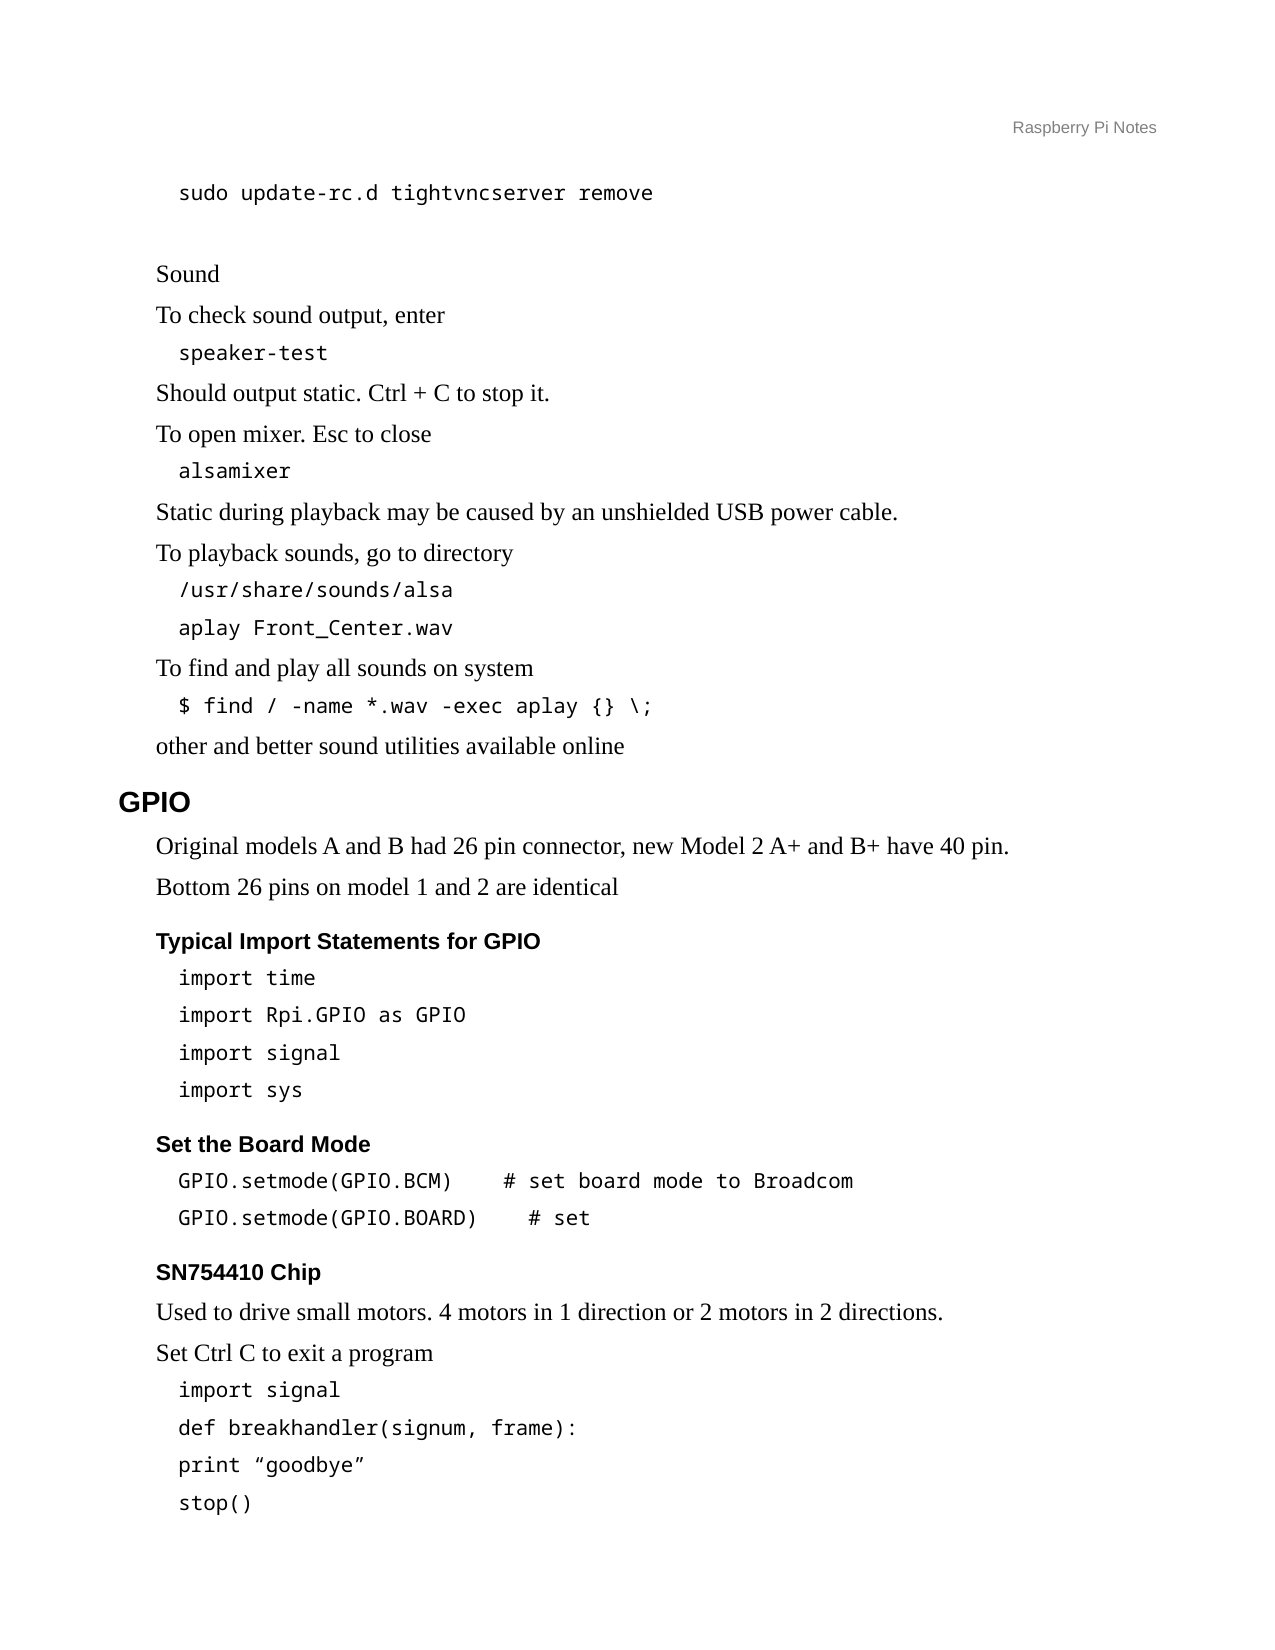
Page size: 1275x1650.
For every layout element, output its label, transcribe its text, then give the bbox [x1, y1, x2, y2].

text To find and play all sounds on system [156, 653, 1157, 682]
text Bottom 26 pins on model 1 and 2 are identical [156, 872, 1157, 901]
subtitle Typical Import Statements for GPIO [156, 928, 1157, 954]
text $ find / -name *.wav -exec aplay {} \; [178, 691, 1157, 719]
subtitle SN754410 Chip [156, 1259, 1157, 1285]
text Should output static. Ctrl + C to stop it. [156, 378, 1157, 407]
text def breakhandler(signum, frame): [178, 1413, 1157, 1441]
text aplay Front_Center.wav [178, 613, 1157, 641]
text print “goodbye” [178, 1450, 1157, 1479]
text speaker-test [178, 338, 1157, 366]
text Original models A and B had 26 pin connector, new Model 2 A+ and B+ have 40 pin. [156, 831, 1157, 860]
text import sys [178, 1075, 1157, 1103]
text import signal [178, 1375, 1157, 1404]
text Set Ctrl C to exit a program [156, 1338, 1157, 1366]
text GPIO.setmode(GPIO.BOARD) # set [178, 1203, 1157, 1232]
subtitle Set the Board Mode [156, 1131, 1157, 1157]
text Static during playback may be caused by an unshielded USB power cable. [156, 497, 1157, 526]
text sudo update-rc.d tightvncserver remove [178, 178, 1157, 207]
text /usr/share/sounds/alsa [178, 575, 1157, 604]
text import Rpi.GPIO as GPIO [178, 1000, 1157, 1029]
text To open mixer. Esc to close [156, 419, 1157, 448]
text Used to drive small motors. 4 motors in 1 direction or 2 motors in 2 directions. [156, 1297, 1157, 1326]
text GPIO.setmode(GPIO.BCM) # set board mode to Broadcom [178, 1166, 1157, 1194]
text To check sound output, enter [156, 300, 1157, 329]
text other and better sound utilities available online [156, 731, 1157, 760]
text import time [178, 963, 1157, 991]
text To playback sounds, go to directory [156, 538, 1157, 566]
subtitle GPIO [118, 785, 1157, 819]
text import signal [178, 1038, 1157, 1066]
text stop() [178, 1488, 1157, 1516]
text alsamixer [178, 457, 1157, 485]
text Sound [156, 259, 1157, 288]
